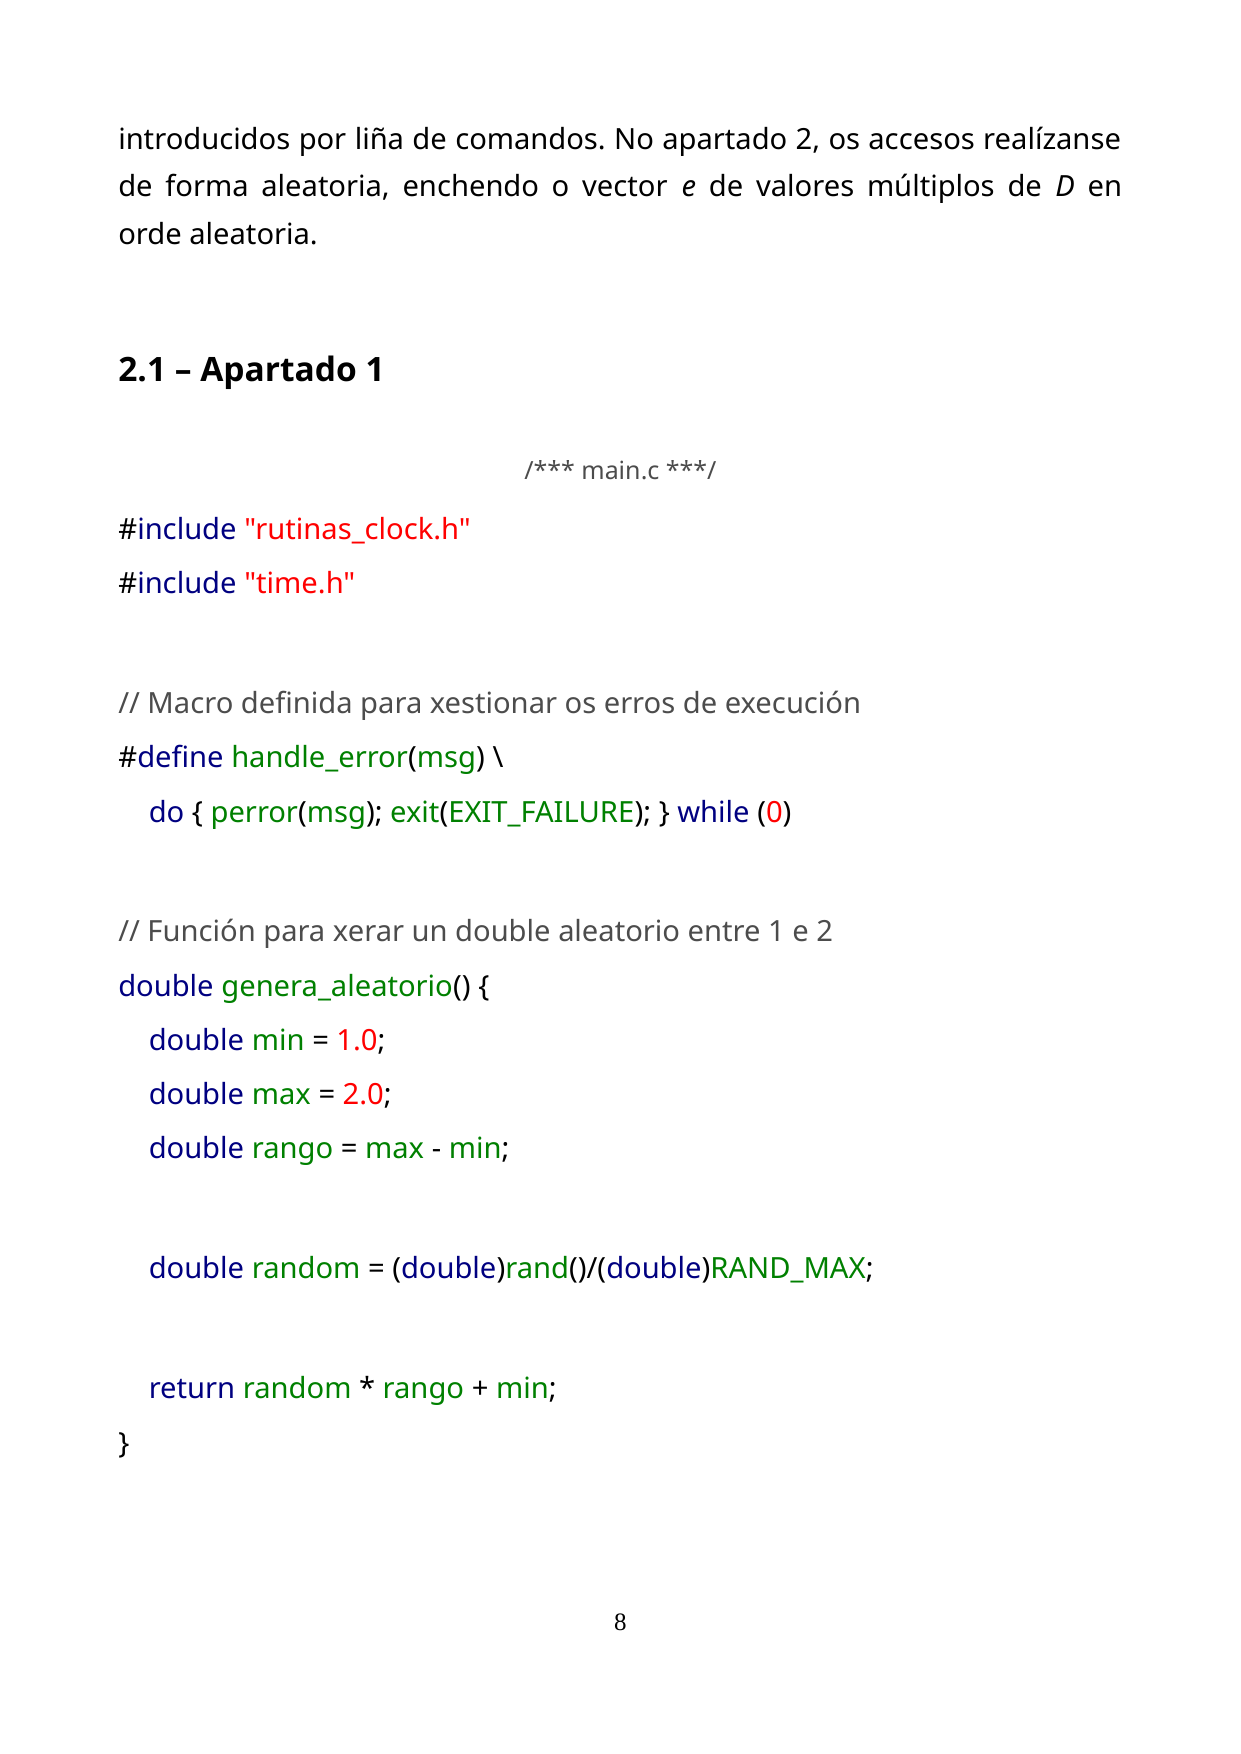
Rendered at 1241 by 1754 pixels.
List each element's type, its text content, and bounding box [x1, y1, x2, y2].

text #define handle_error(msg) \ [118, 737, 1122, 776]
text #include "time.h" [118, 562, 1122, 602]
text // Macro definida para xestionar os erros de execución [118, 682, 1122, 722]
subtitle 2.1 – Apartado 1 [118, 345, 1122, 391]
text double max = 2.0; [118, 1073, 1122, 1113]
text double rango = max - min; [118, 1128, 1122, 1167]
text double min = 1.0; [118, 1019, 1122, 1059]
text } [118, 1422, 1122, 1462]
text return random * rango + min; [118, 1368, 1122, 1407]
text #include "rutinas_clock.h" [118, 508, 1122, 548]
text double random = (double)rand()/(double)RAND_MAX; [118, 1248, 1122, 1287]
text // Función para xerar un double aleatorio entre 1 e 2 [118, 911, 1122, 950]
text double genera_aleatorio() { [118, 965, 1122, 1005]
text do { perror(msg); exit(EXIT_FAILURE); } while (0) [118, 791, 1122, 831]
text introducidos por liña de comandos. No apartado 2, os accesos realízanse de forma aleatoria, enchendo o vector e de valores múltiplos de D en orde aleatoria. [118, 118, 1122, 253]
text /*** main.c ***/ [118, 453, 1122, 487]
